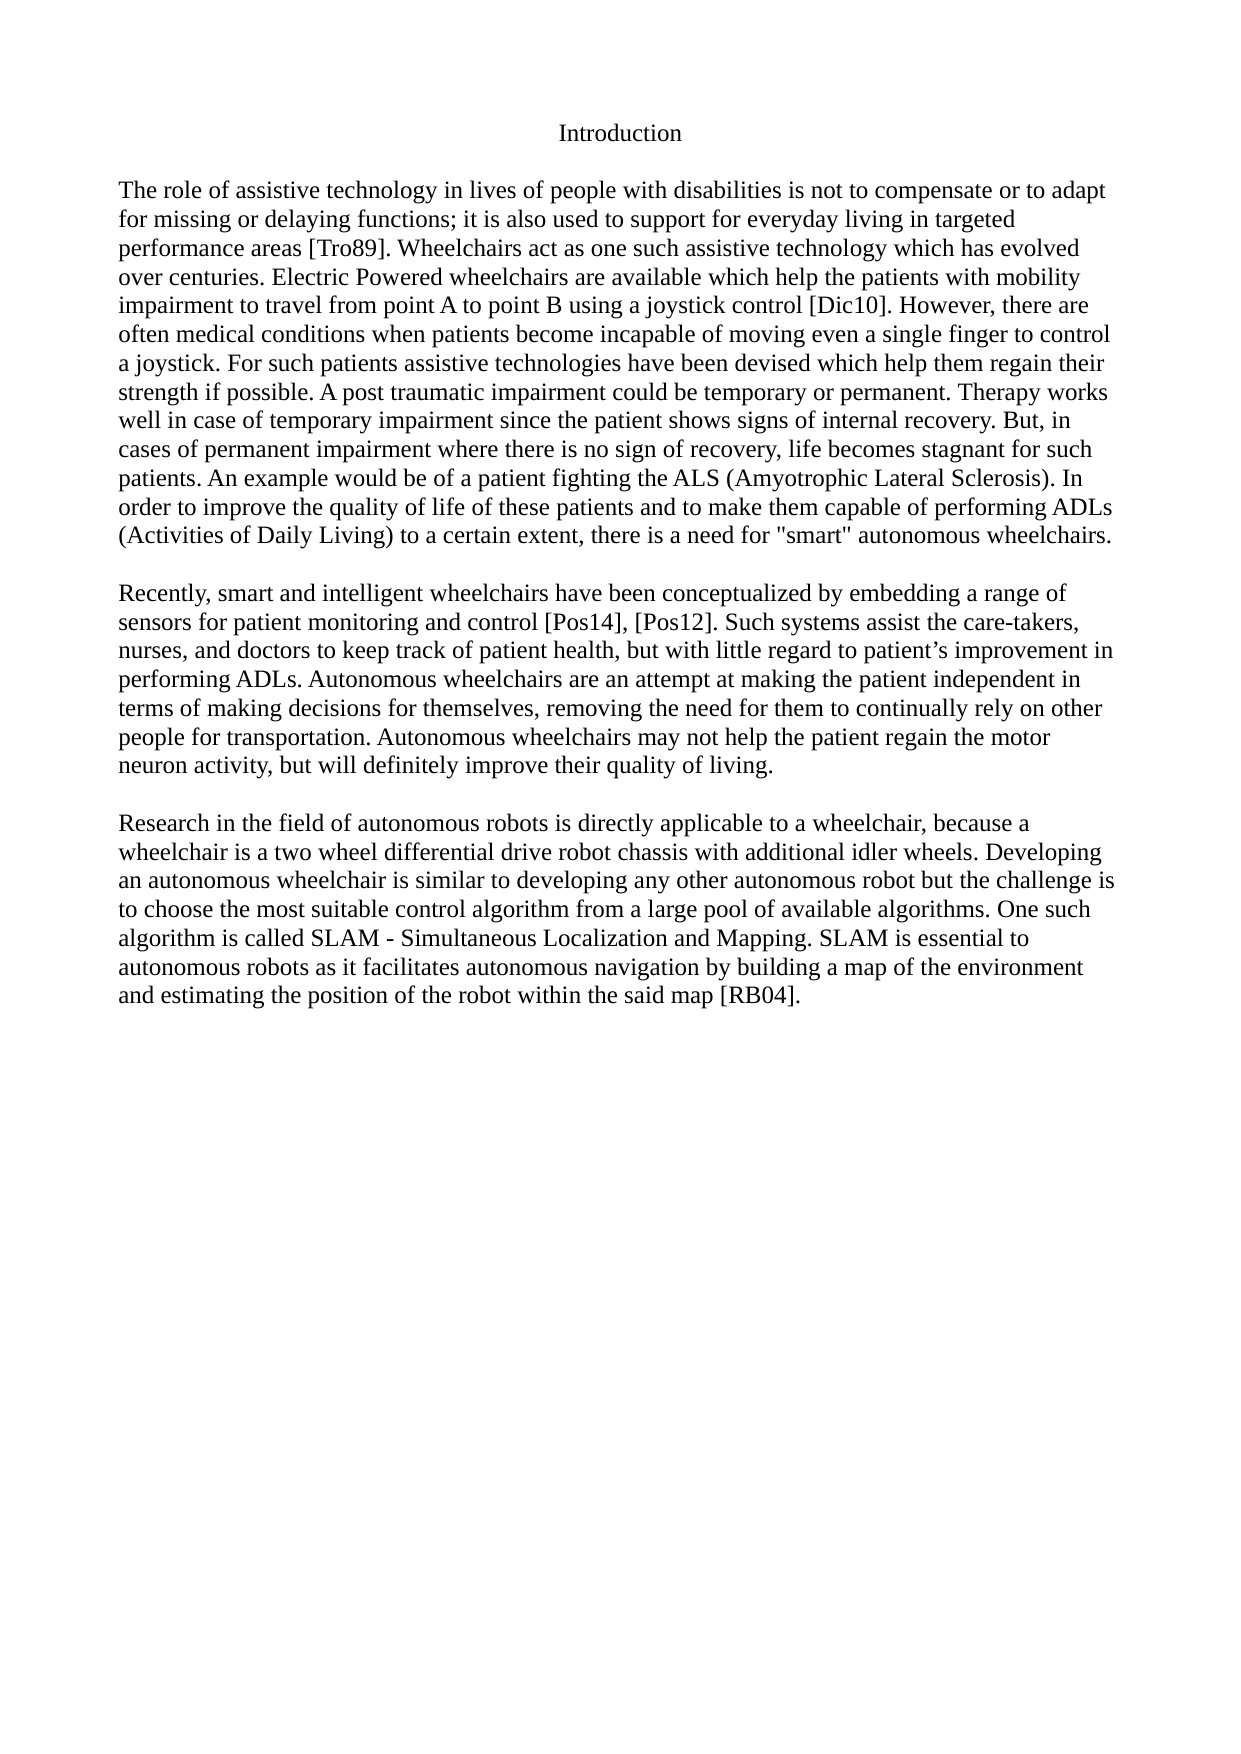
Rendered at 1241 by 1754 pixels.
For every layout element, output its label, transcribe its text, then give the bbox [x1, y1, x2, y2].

text Research in the field of autonomous robots is directly applicable to a wheelchair, because a wheelchair is a two wheel differential drive robot chassis with additional idler wheels. Developing an autonomous wheelchair is similar to developing any other autonomous robot but the challenge is to choose the most suitable control algorithm from a large pool of available algorithms. One such algorithm is called SLAM - Simultaneous Localization and Mapping. SLAM is essential to autonomous robots as it facilitates autonomous navigation by building a map of the environment and estimating the position of the robot within the said map [RB04]. [118, 808, 1122, 1009]
text Recently, smart and intelligent wheelchairs have been conceptualized by embedding a range of sensors for patient monitoring and control [Pos14], [Pos12]. Such systems assist the care-takers, nurses, and doctors to keep track of patient health, but with little regard to patient’s improvement in performing ADLs. Autonomous wheelchairs are an attempt at making the patient independent in terms of making decisions for themselves, removing the need for them to continually rely on other people for transportation. Autonomous wheelchairs may not help the patient regain the motor neuron activity, but will definitely improve their quality of living. [118, 578, 1122, 779]
text Introduction [118, 118, 1122, 147]
text The role of assistive technology in lives of people with disabilities is not to compensate or to adapt for missing or delaying functions; it is also used to support for everyday living in targeted performance areas [Tro89]. Wheelchairs act as one such assistive technology which has evolved over centuries. Electric Powered wheelchairs are available which help the patients with mobility impairment to travel from point A to point B using a joystick control [Dic10]. However, there are often medical conditions when patients become incapable of moving even a single finger to control a joystick. For such patients assistive technologies have been devised which help them regain their strength if possible. A post traumatic impairment could be temporary or permanent. Therapy works well in case of temporary impairment since the patient shows signs of internal recovery. But, in cases of permanent impairment where there is no sign of recovery, life becomes stagnant for such patients. An example would be of a patient fighting the ALS (Amyotrophic Lateral Sclerosis). In order to improve the quality of life of these patients and to make them capable of performing ADLs (Activities of Daily Living) to a certain extent, there is a need for "smart" autonomous wheelchairs. [118, 176, 1122, 549]
